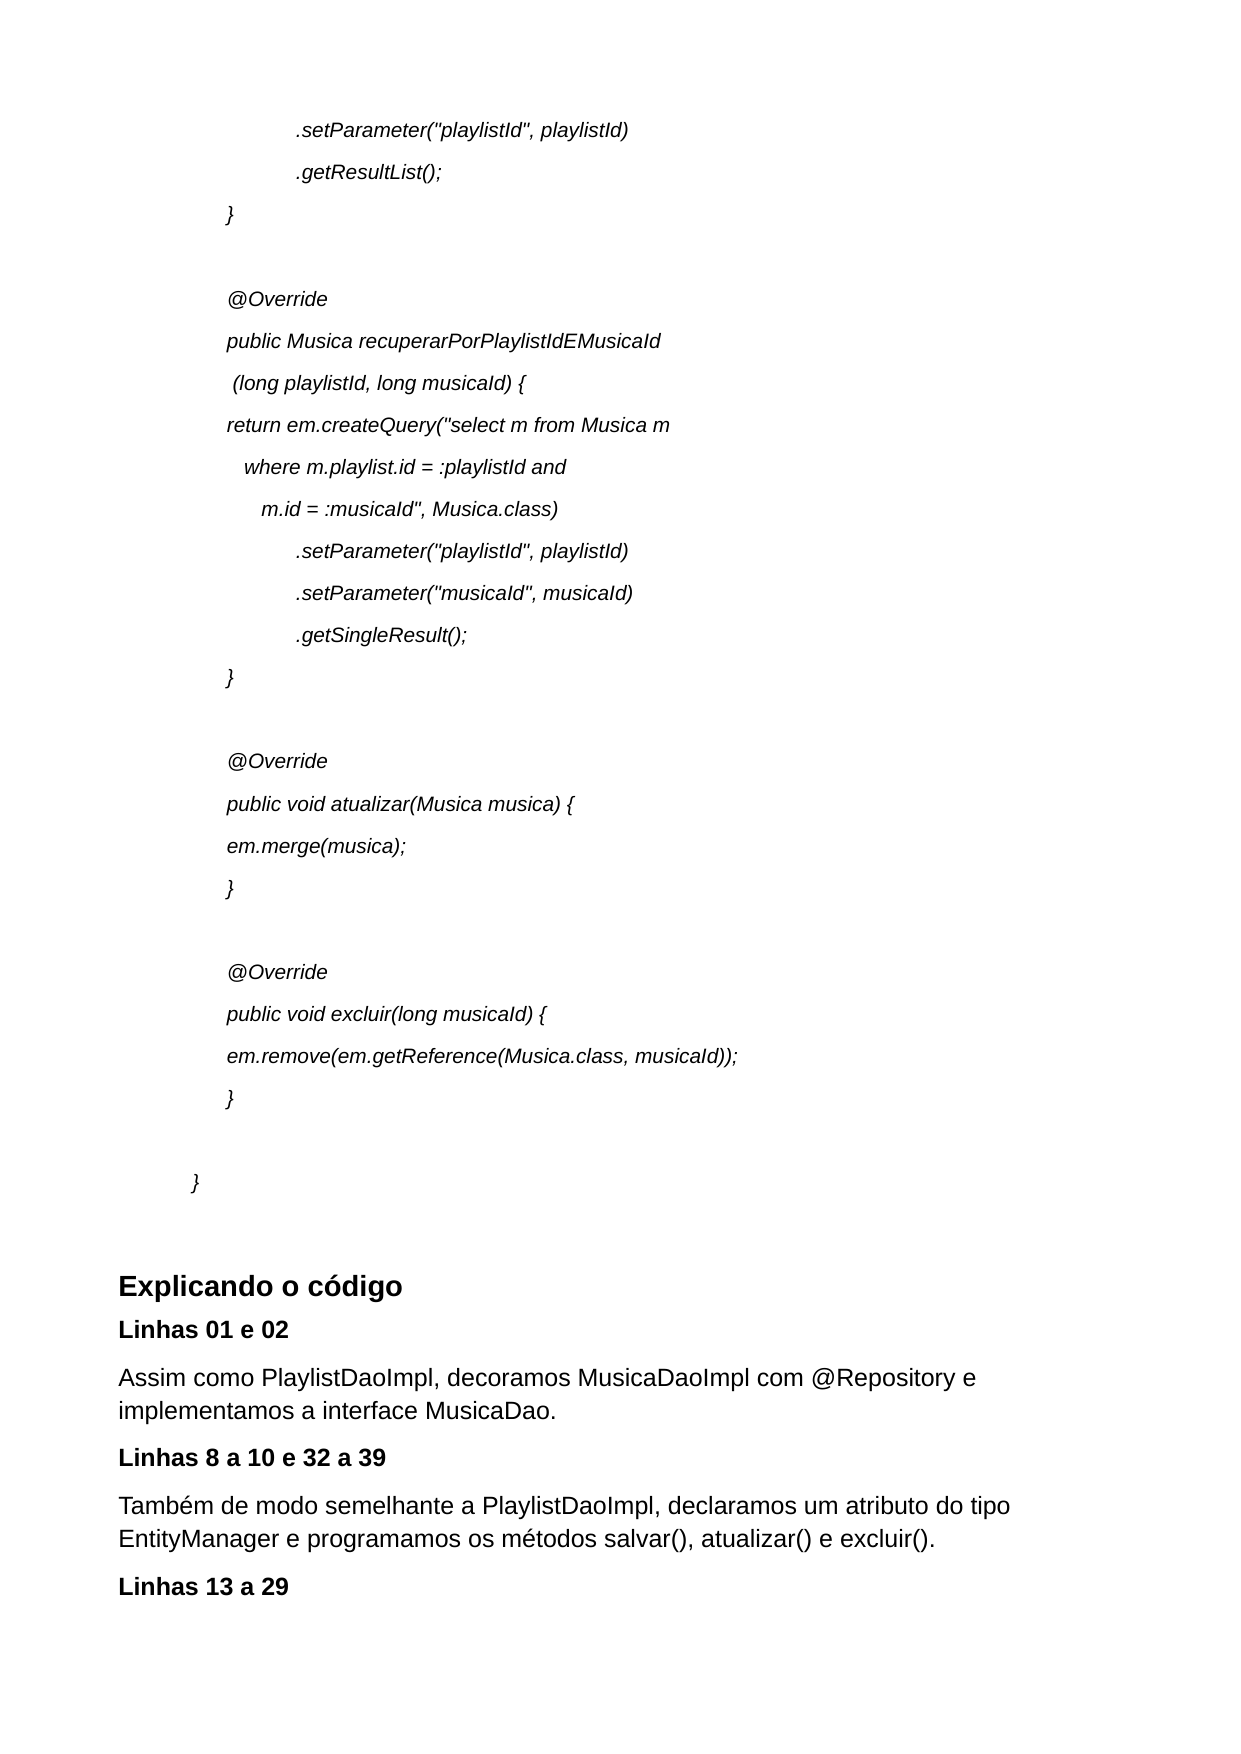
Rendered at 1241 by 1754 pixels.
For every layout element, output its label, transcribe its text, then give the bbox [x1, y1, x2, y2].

text Também de modo semelhante a PlaylistDaoImpl, declaramos um atributo do tipo EntityManager e programamos os métodos salvar(), atualizar() e excluir(). [118, 1491, 1122, 1553]
text where m.playlist.id = :playlistId and [192, 455, 1122, 479]
text .getResultList(); [192, 160, 1122, 184]
text } [192, 665, 1122, 689]
text em.remove(em.getReference(Musica.class, musicaId)); [192, 1044, 1122, 1068]
text .setParameter("musicaId", musicaId) [192, 581, 1122, 605]
text public void excluir(long musicaId) { [192, 1002, 1122, 1026]
text } [192, 202, 1122, 226]
text @Override [192, 286, 1122, 310]
text .getSingleResult(); [192, 623, 1122, 647]
text em.merge(musica); [192, 833, 1122, 857]
text .setParameter("playlistId", playlistId) [192, 539, 1122, 563]
text } [192, 1086, 1122, 1110]
text } [192, 876, 1122, 899]
text Assim como PlaylistDaoImpl, decoramos MusicaDaoImpl com @Repository e implementamos a interface MusicaDao. [118, 1363, 1122, 1424]
text public void atualizar(Musica musica) { [192, 791, 1122, 815]
subtitle Explicando o código [118, 1269, 1122, 1302]
text } [192, 1170, 1122, 1194]
text Linhas 13 a 29 [118, 1571, 1122, 1600]
text public Musica recuperarPorPlaylistIdEMusicaId [192, 328, 1122, 352]
text .setParameter("playlistId", playlistId) [192, 118, 1122, 142]
text @Override [192, 960, 1122, 984]
text m.id = :musicaId", Musica.class) [192, 497, 1122, 521]
text Linhas 01 e 02 [118, 1315, 1122, 1344]
text (long playlistId, long musicaId) { [192, 371, 1122, 394]
text return em.createQuery("select m from Musica m [192, 413, 1122, 437]
text Linhas 8 a 10 e 32 a 39 [118, 1443, 1122, 1472]
text @Override [192, 749, 1122, 773]
